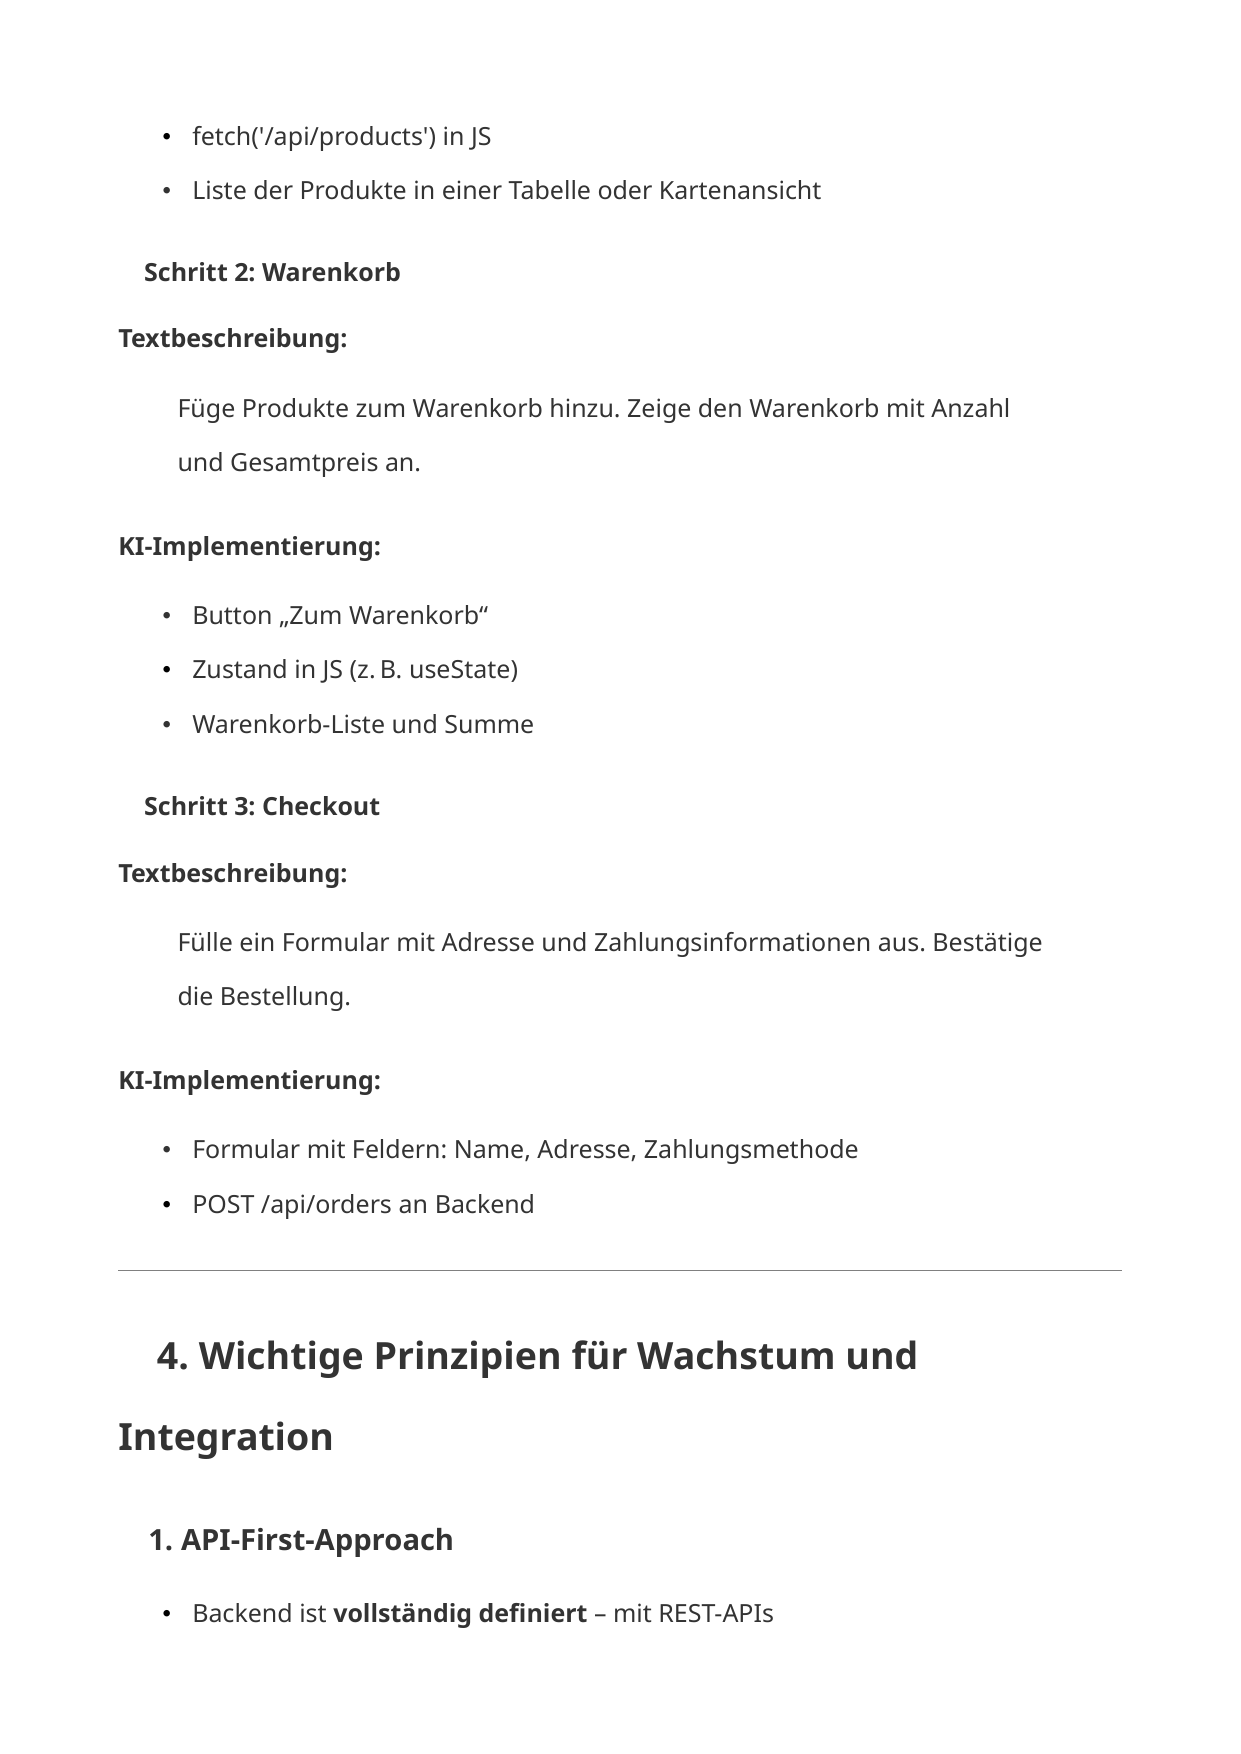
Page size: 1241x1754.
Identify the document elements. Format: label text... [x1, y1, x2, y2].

list Button „Zum Warenkorb“ [162, 598, 1122, 632]
subtitle 🧩 1. API-First-Approach [118, 1519, 1122, 1559]
subtitle 🧰 4. Wichtige Prinzipien für Wachstum und Integration [118, 1329, 1122, 1462]
subtitle 🧱 Schritt 2: Warenkorb [118, 254, 1122, 288]
list fetch('/api/products') in JS [162, 118, 1122, 152]
list Formular mit Feldern: Name, Adresse, Zahlungsmethode [162, 1132, 1122, 1166]
subtitle 🧱 Schritt 3: Checkout [118, 788, 1122, 822]
text Textbeschreibung: [118, 855, 1122, 889]
list Liste der Produkte in einer Tabelle oder Kartenansicht [162, 173, 1122, 207]
list Zustand in JS (z. B. useState) [162, 652, 1122, 686]
list Warenkorb-Liste und Summe [162, 707, 1122, 741]
list POST /api/orders an Backend [162, 1186, 1122, 1220]
text KI-Implementierung: [118, 529, 1122, 563]
list Backend ist vollständig definiert – mit REST-APIs [162, 1595, 1122, 1629]
text KI-Implementierung: [118, 1063, 1122, 1097]
text Füge Produkte zum Warenkorb hinzu. Zeige den Warenkorb mit Anzahl und Gesamtpreis an. [177, 390, 1063, 479]
text Textbeschreibung: [118, 321, 1122, 355]
text Fülle ein Formular mit Adresse und Zahlungsinformationen aus. Bestätige die Bestellung. [177, 924, 1063, 1013]
